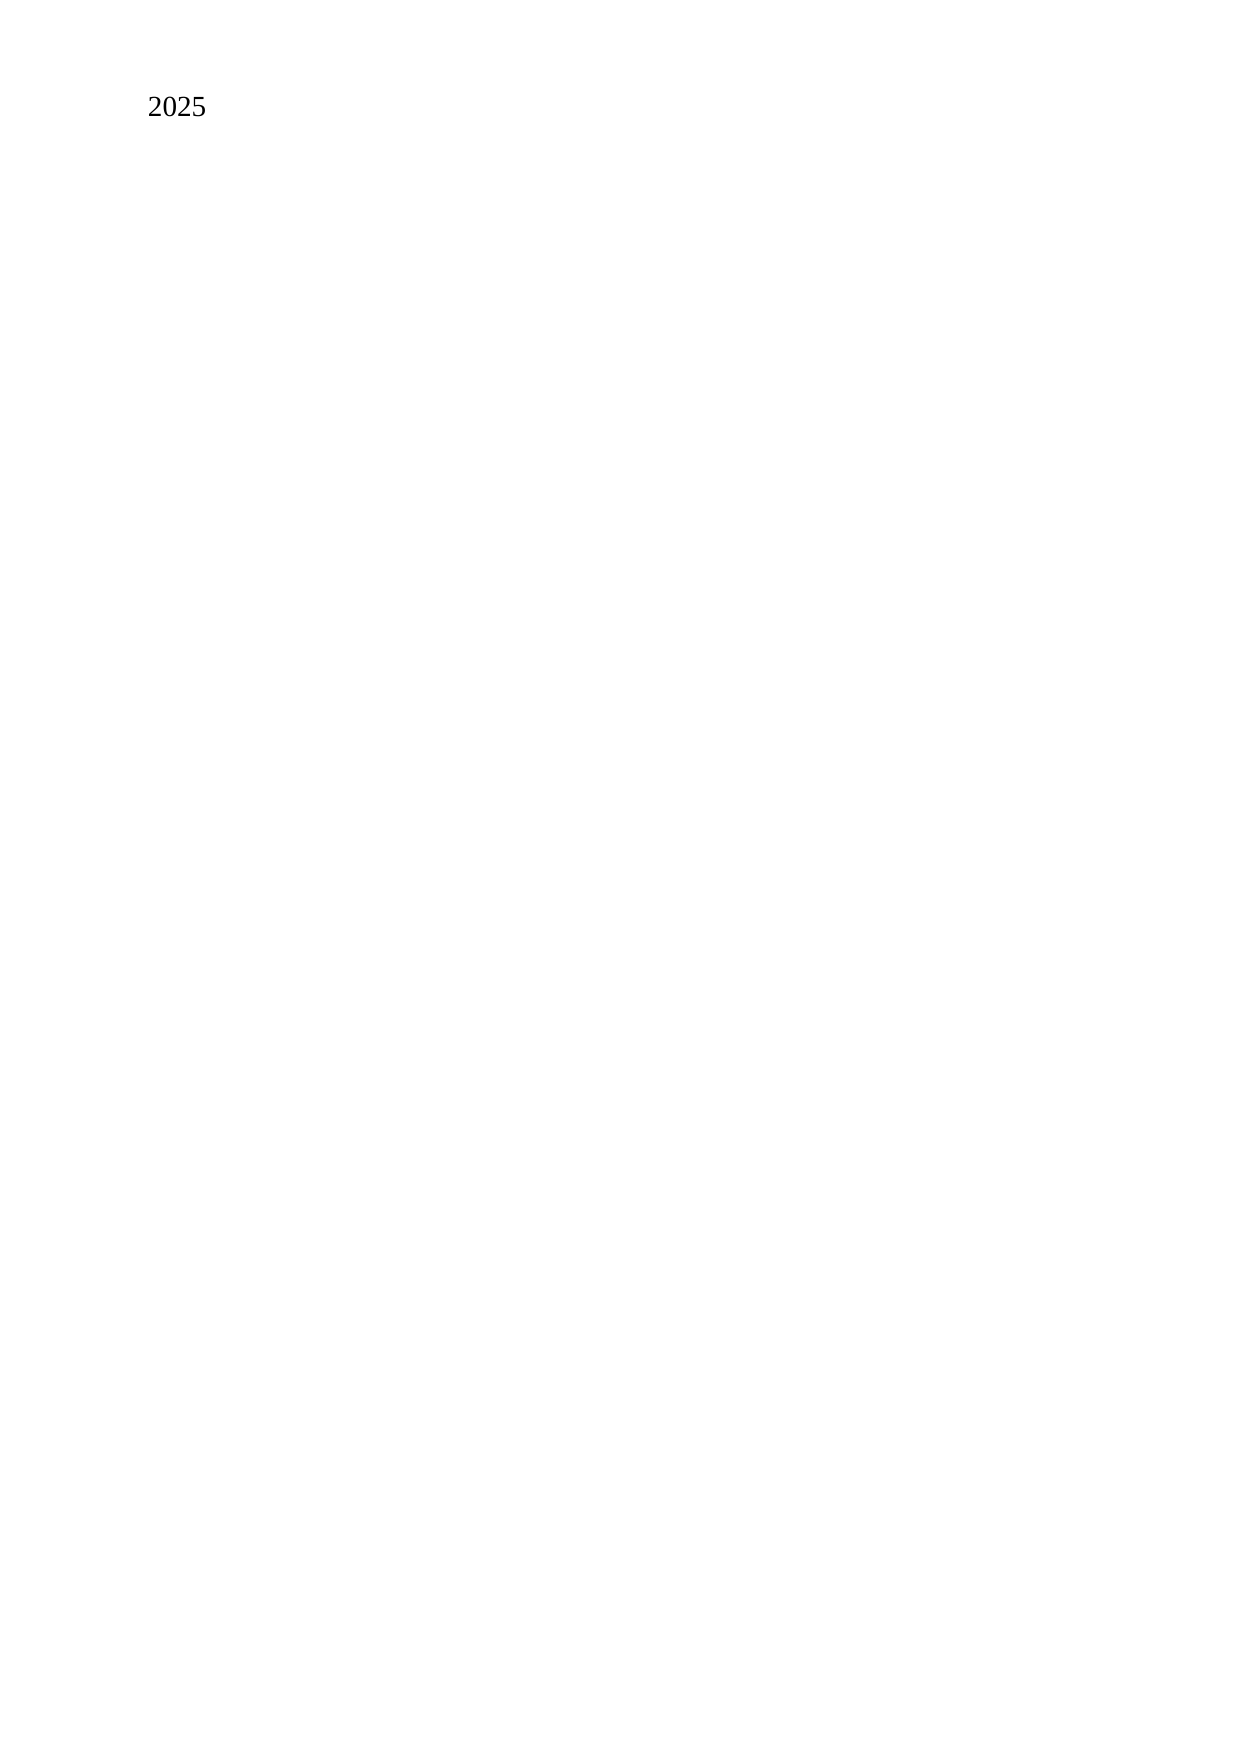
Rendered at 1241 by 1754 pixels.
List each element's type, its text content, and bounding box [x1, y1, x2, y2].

text 2025 [148, 89, 1181, 122]
